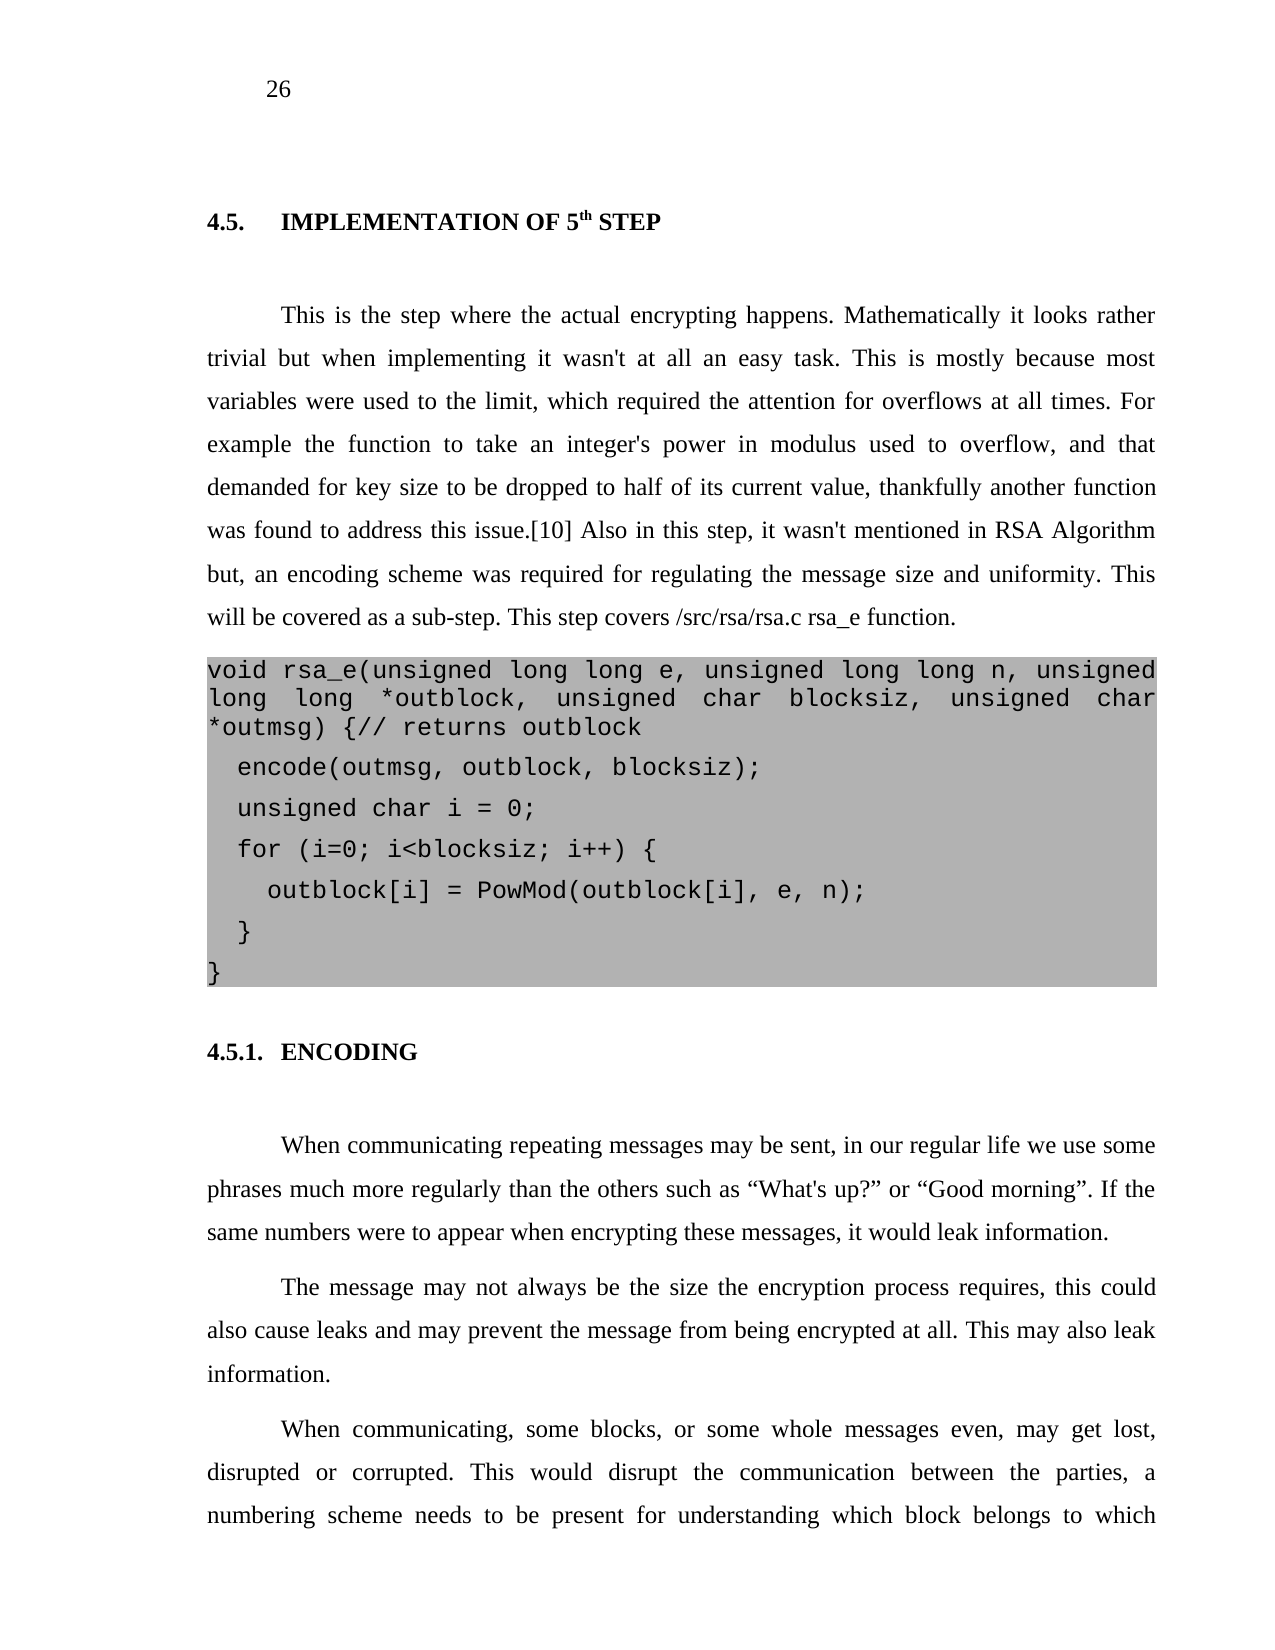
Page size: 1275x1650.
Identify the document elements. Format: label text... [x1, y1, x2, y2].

subtitle ENCODING [207, 1037, 1157, 1066]
text for (i=0; i<blocksiz; i++) { [207, 837, 1157, 865]
text } [207, 959, 1157, 987]
text This is the step where the actual encrypting happens. Mathematically it looks rather trivial but when implementing it wasn't at all an easy task. This is mostly because most variables were used to the limit, which required the attention for overflows at all times. For example the function to take an integer's power in modulus used to overflow, and that demanded for key size to be dropped to half of its current value, thankfully another function was found to address this issue.[10] Also in this step, it wasn't mentioned in RSA Algorithm but, an encoding scheme was required for regulating the message size and uniformity. This will be covered as a sub-step. This step covers /src/rsa/rsa.c rsa_e function. [207, 300, 1157, 631]
text void rsa_e(unsigned long long e, unsigned long long n, unsigned long long *outblock, unsigned char blocksiz, unsigned char *outmsg) {// returns outblock [207, 657, 1157, 742]
text encode(outmsg, outblock, blocksiz); [207, 755, 1157, 783]
text When communicating repeating messages may be sent, in our regular life we use some phrases much more regularly than the others such as “What's up?” or “Good morning”. If the same numbers were to appear when encrypting these messages, it would leak information. [207, 1131, 1157, 1246]
text unsigned char i = 0; [207, 796, 1157, 824]
text outblock[i] = PowMod(outblock[i], e, n); [207, 877, 1157, 906]
text } [207, 918, 1157, 947]
subtitle IMPLEMENTATION OF 5th STEP [207, 207, 1157, 236]
text The message may not always be the size the encryption process requires, this could also cause leaks and may prevent the message from being encrypted at all. This may also leak information. [207, 1272, 1157, 1387]
text When communicating, some blocks, or some whole messages even, may get lost, disrupted or corrupted. This would disrupt the communication between the parties, a numbering scheme needs to be present for understanding which block belongs to which [207, 1414, 1157, 1529]
